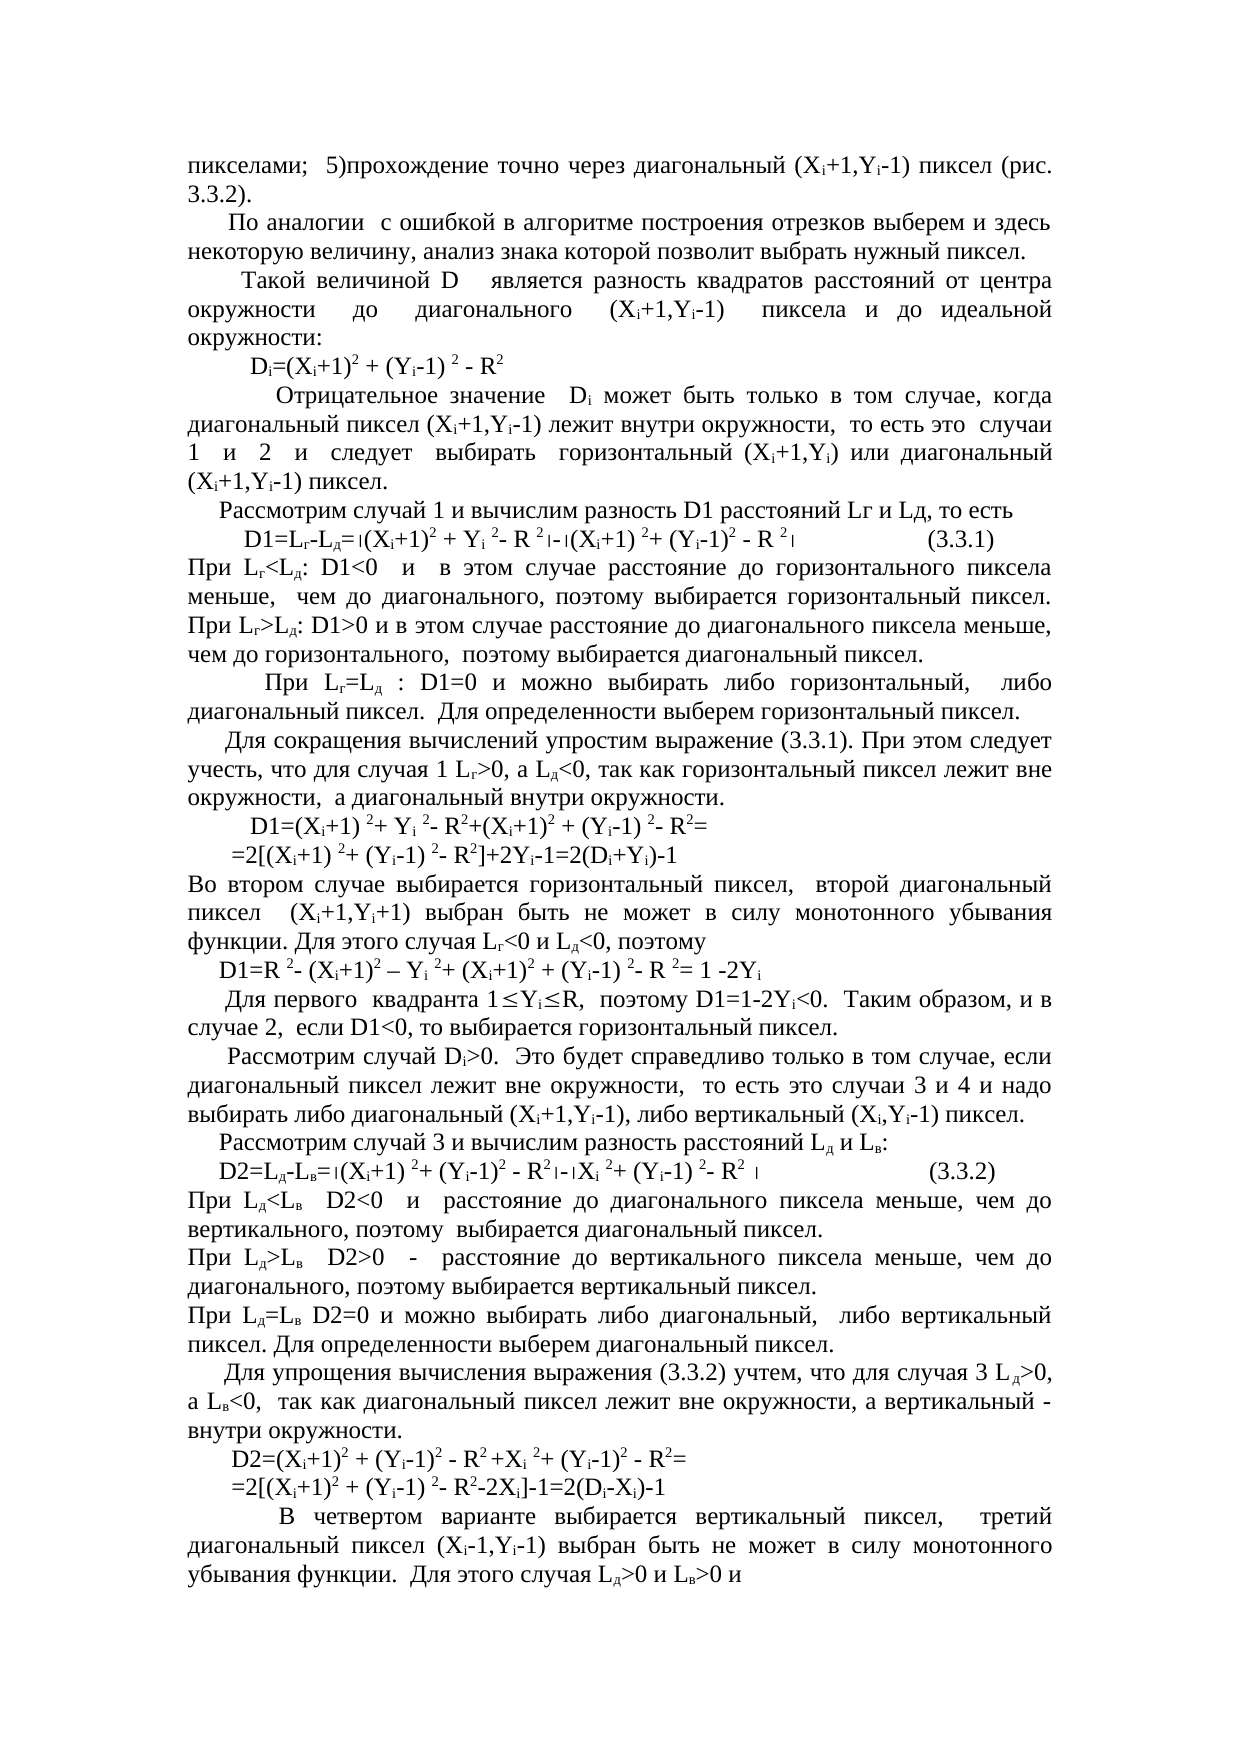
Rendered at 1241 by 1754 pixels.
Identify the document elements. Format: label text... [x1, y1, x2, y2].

text D1=R 2- (Xi+1)2 – Yi 2+ (Xi+1)2 + (Yi-1) 2- R 2= 1 -2Yi [187, 955, 1053, 984]
text По аналогии с ошибкой в алгоритме построения отрезков выберем и здесь некоторую величину, анализ знака которой позволит выбрать нужный пиксел. [187, 207, 1053, 265]
text При Lд>Lв D2>0 - расстояние до вертикального пиксела меньше, чем до диагонального, поэтому выбирается вертикальный пиксел. [187, 1242, 1053, 1300]
text При Lд<Lв D2<0 и расстояние до диагонального пиксела меньше, чем до вертикального, поэтому выбирается диагональный пиксел. [187, 1185, 1053, 1242]
text Рассмотрим случай 3 и вычислим разность расстояний Lд и Lв: [187, 1127, 1053, 1156]
text Для сокращения вычислений упростим выражение (3.3.1). При этом следует учесть, что для случая 1 Lг>0, а Lд<0, так как горизонтальный пиксел лежит вне окружности, а диагональный внутри окружности. [187, 725, 1053, 811]
text D2=Lд-Lв=(Xi+1) 2+ (Yi-1)2 - R2-Xi 2+ (Yi-1) 2- R2  (3.3.2) [187, 1156, 1053, 1185]
text =2[(Xi+1) 2+ (Yi-1) 2- R2]+2Yi-1=2(Di+Yi)-1 [187, 840, 1053, 869]
text пикселами; 5)прохождение точно через диагональный (Xi+1,Yi-1) пиксел (рис. 3.3.2). [187, 150, 1053, 207]
text D2=(Xi+1)2 + (Yi-1)2 - R2 +Xi 2+ (Yi-1)2 - R2= [187, 1444, 1053, 1472]
text При Lг=Lд : D1=0 и можно выбирать либо горизонтальный, либо диагональный пиксел. Для определенности выберем горизонтальный пиксел. [187, 667, 1053, 725]
text В четвертом варианте выбирается вертикальный пиксел, третий диагональный пиксел (Xi-1,Yi-1) выбран быть не может в силу монотонного убывания функции. Для этого случая Lд>0 и Lв>0 и [187, 1501, 1053, 1587]
text D1=(Xi+1) 2+ Yi 2- R2+(Xi+1)2 + (Yi-1) 2- R2= [187, 811, 1053, 840]
text При Lд=Lв D2=0 и можно выбирать либо диагональный, либо вертикальный пиксел. Для определенности выберем диагональный пиксел. [187, 1300, 1053, 1357]
text Рассмотрим случай 1 и вычислим разность D1 расстояний Lг и Lд, то есть [187, 495, 1053, 524]
text Для упрощения вычисления выражения (3.3.2) учтем, что для случая 3 Lд>0, а Lв<0, так как диагональный пиксел лежит вне окружности, а вертикальный -внутри окружности. [187, 1357, 1053, 1444]
text Для первого квадранта 1YiR, поэтому D1=1-2Yi<0. Таким образом, и в случае 2, если D1<0, то выбирается горизонтальный пиксел. [187, 984, 1053, 1041]
text =2[(Xi+1)2 + (Yi-1) 2- R2-2Xi]-1=2(Di-Xi)-1 [187, 1472, 1053, 1501]
text Di=(Xi+1)2 + (Yi-1) 2 - R2 [187, 351, 1053, 380]
text Во втором случае выбирается горизонтальный пиксел, второй диагональный пиксел (Xi+1,Yi+1) выбран быть не может в силу монотонного убывания функции. Для этого случая Lг<0 и Lд<0, поэтому [187, 869, 1053, 955]
text При Lг<Lд: D1<0 и в этом случае расстояние до горизонтального пиксела меньше, чем до диагонального, поэтому выбирается горизонтальный пиксел. При Lг>Lд: D1>0 и в этом случае расстояние до диагонального пиксела меньше, чем до горизонтального, поэтому выбирается диагональный пиксел. [187, 552, 1053, 667]
text Рассмотрим случай Di>0. Это будет справедливо только в том случае, если диагональный пиксел лежит вне окружности, то есть это случаи 3 и 4 и надо выбирать либо диагональный (Xi+1,Yi-1), либо вертикальный (Xi,Yi-1) пиксел. [187, 1041, 1053, 1127]
text D1=Lг-Lд=(Xi+1)2 + Yi 2- R 2-(Xi+1) 2+ (Yi-1)2 - R 2 (3.3.1) [187, 524, 1053, 552]
text Такой величиной D является разность квадратов расстояний от центра окружности до диагонального (Xi+1,Yi-1) пиксела и до идеальной окружности: [187, 265, 1053, 351]
text Отрицательное значение Di может быть только в том случае, когда диагональный пиксел (Xi+1,Yi-1) лежит внутри окружности, то есть это случаи 1 и 2 и следует выбирать горизонтальный (Xi+1,Yi) или диагональный (Xi+1,Yi-1) пиксел. [187, 380, 1053, 495]
